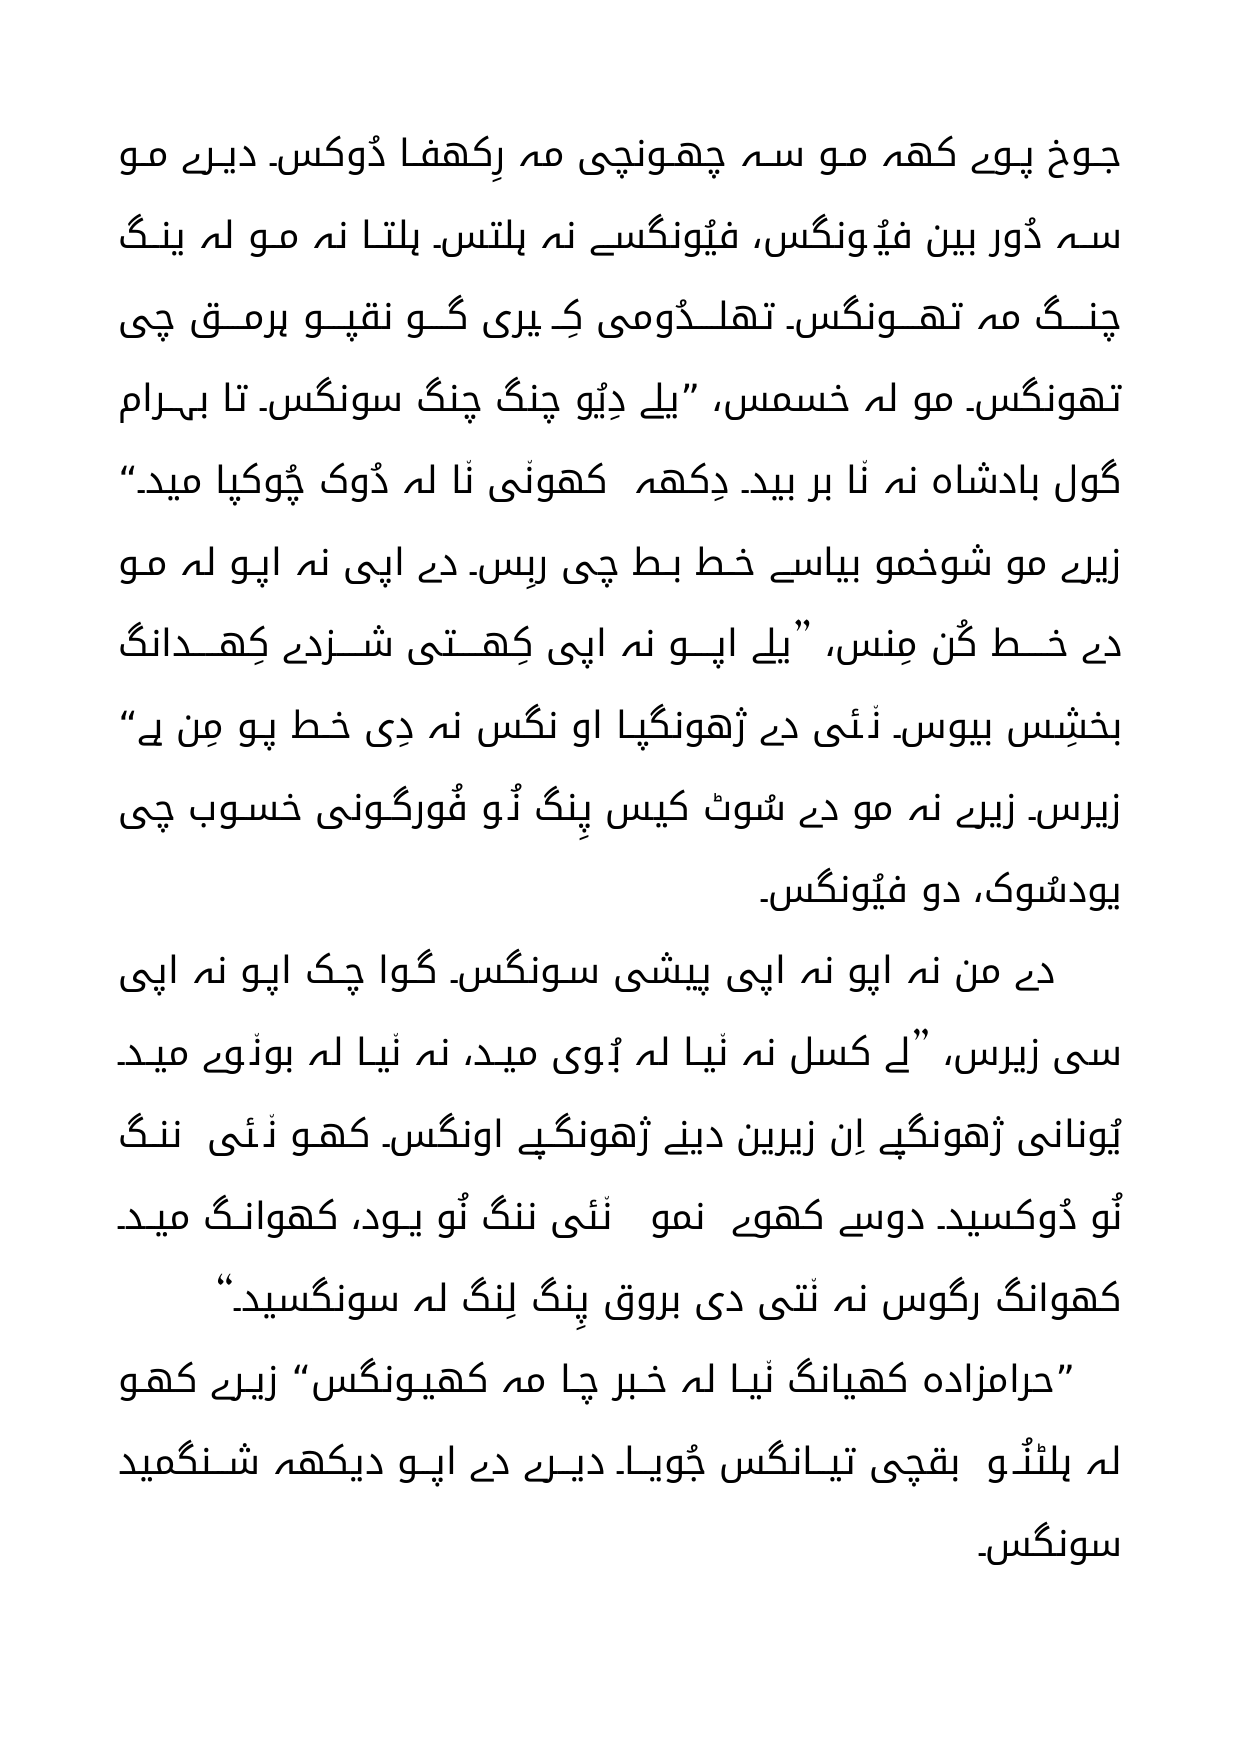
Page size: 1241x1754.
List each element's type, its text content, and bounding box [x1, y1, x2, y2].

text دے من نہ اپو نہ اپی پیشی سونگس۔ گوا چک اپو نہ اپی سی زیرس، ”لے کسل نہ ن٘یا لہ بُوی مید، نہ ن٘یا لہ بون٘وے مید۔ یُونانی ژھونگپے اِن زیرین دینے ژھونگپے اونگس۔ کھو ن٘ئی ننگ نُو دُوکسید۔ دوسے کھوے نمو ن٘ئی ننگ نُو یود، کھوانگ مید۔ کھوانگ رگوس نہ ن٘تی دی بروق پِنگ لِنگ لہ سونگسید۔“ [118, 936, 1122, 1334]
text ”حرامزادہ کھیانگ ن٘یا لہ خبر چا مہ کھیونگس“ زیرے کھو لہ ہلٹنُو بقچی تیانگس جُویا۔ دیرے دے اپو دیکھہ شنگمید سونگس۔ [118, 1345, 1122, 1579]
text جوخ پوے کھہ مو سہ چھونچی مہ رِکھفا دُوکس۔ دیرے مو سہ دُور بین فیُونگس، فیُونگسے نہ ہلتس۔ ہلتا نہ مو لہ ینگ چنگ مہ تھونگس۔ تھلدُومی کِیری گو نقپو ہرمق چی تھونگس۔ مو لہ خسمس، ”یلے دِیُو چنگ چنگ سونگس۔ تا بہرام گول بادشاہ نہ ن٘ا بر بید۔ دِکھہ کھون٘ی ن٘ا لہ دُوک چُوکپا مید۔“ زیرے مو شوخمو بیاسے خط بط چی ربِس۔ دے اپی نہ اپو لہ مو دے خط کُن مِنس، ”یلے اپو نہ اپی کِھتی شزدے کِھدانگ بخشِس بیوس۔ ن٘ئی دے ژھونگپا او نگس نہ دِی خط پو مِن ہے“ زیرس۔ زیرے نہ مو دے سُوٹ کیس پِنگ نُو فُورگونی خسوب چی یودسُوک، دو فیُونگس۔ [118, 118, 1122, 925]
